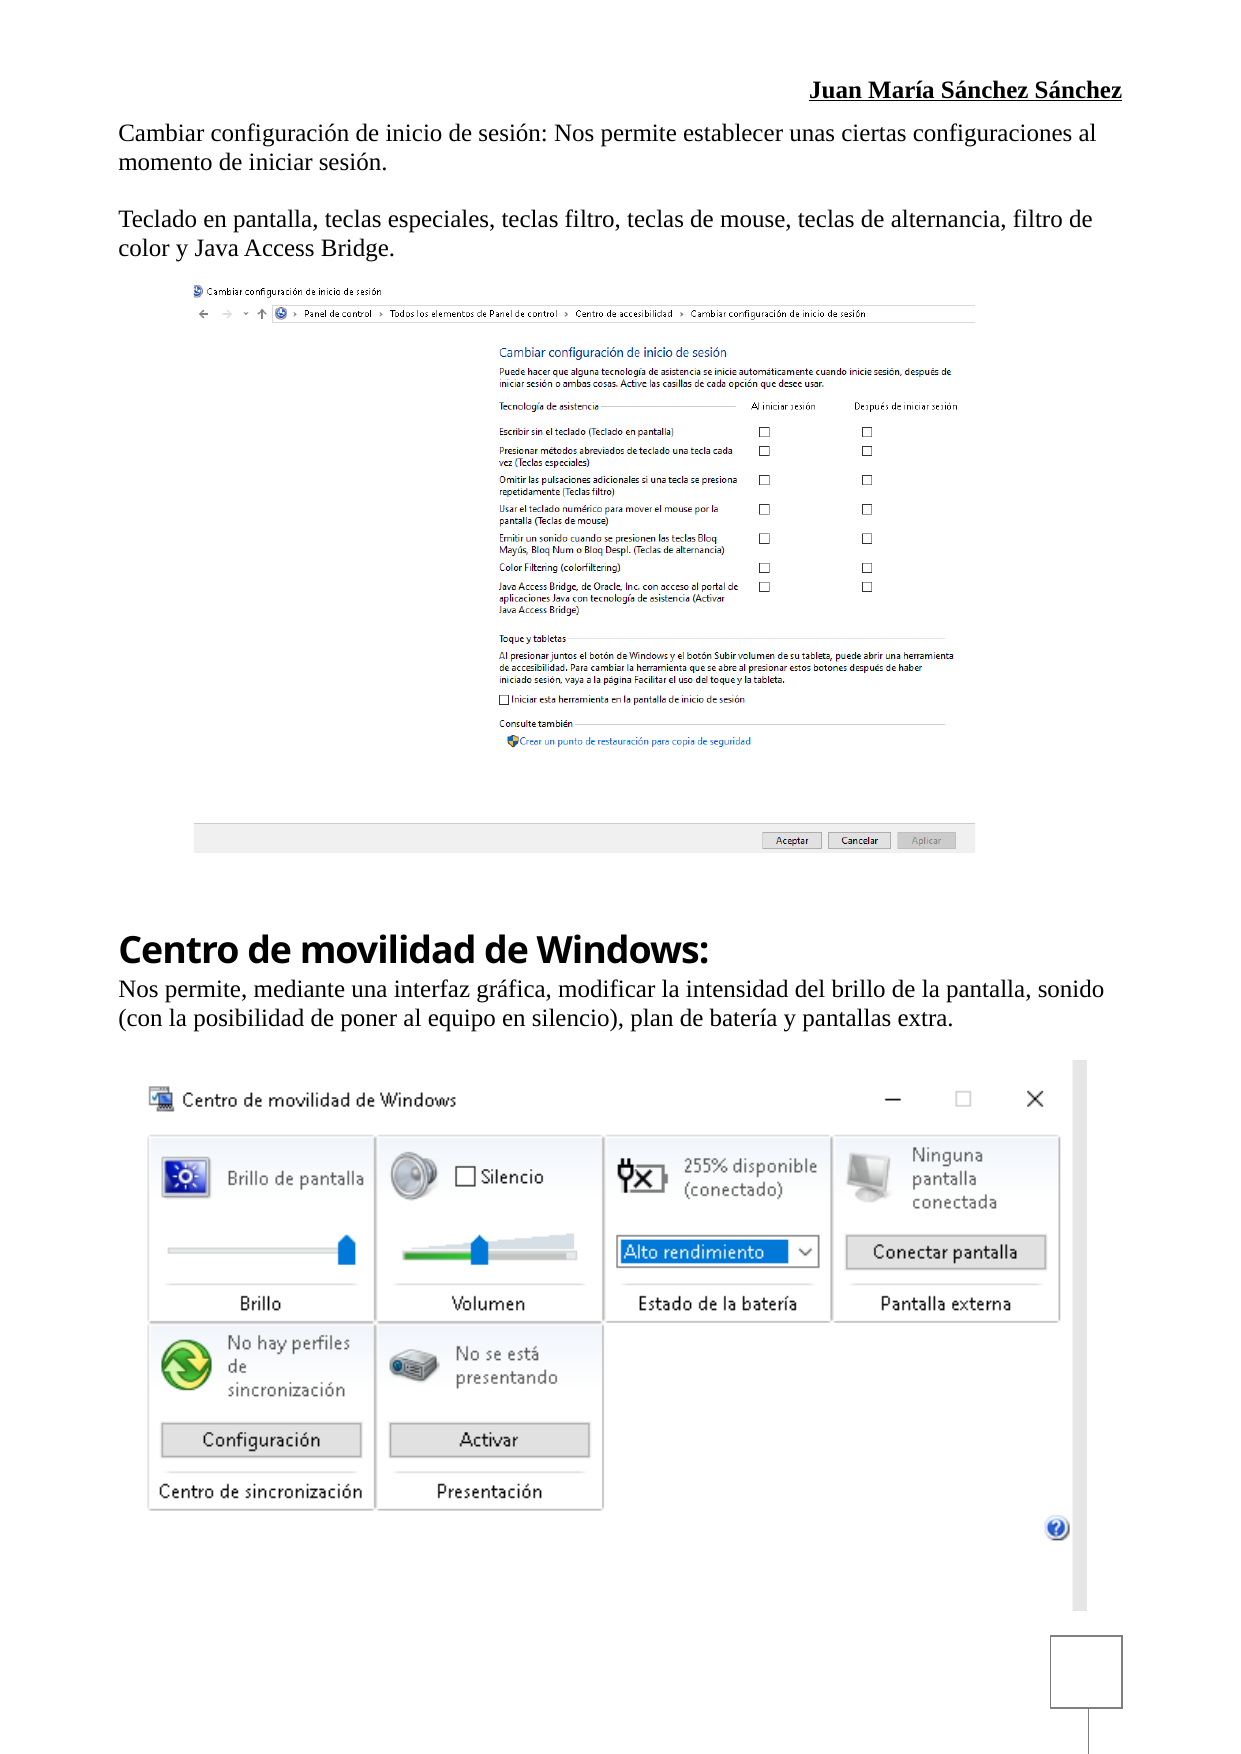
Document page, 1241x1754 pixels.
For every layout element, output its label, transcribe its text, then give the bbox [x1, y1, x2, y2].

text Nos permite, mediante una interfaz gráfica, modificar la intensidad del brillo de la pantalla, sonido (con la posibilidad de poner al equipo en silencio), plan de batería y pantallas extra. [118, 974, 1122, 1032]
text Cambiar configuración de inicio de sesión: Nos permite establecer unas ciertas configuraciones al momento de iniciar sesión. [118, 118, 1122, 176]
text Centro de movilidad de Windows: [118, 923, 1122, 974]
text Teclado en pantalla, teclas especiales, teclas filtro, teclas de mouse, teclas de alternancia, filtro de color y Java Access Bridge. [118, 204, 1122, 262]
